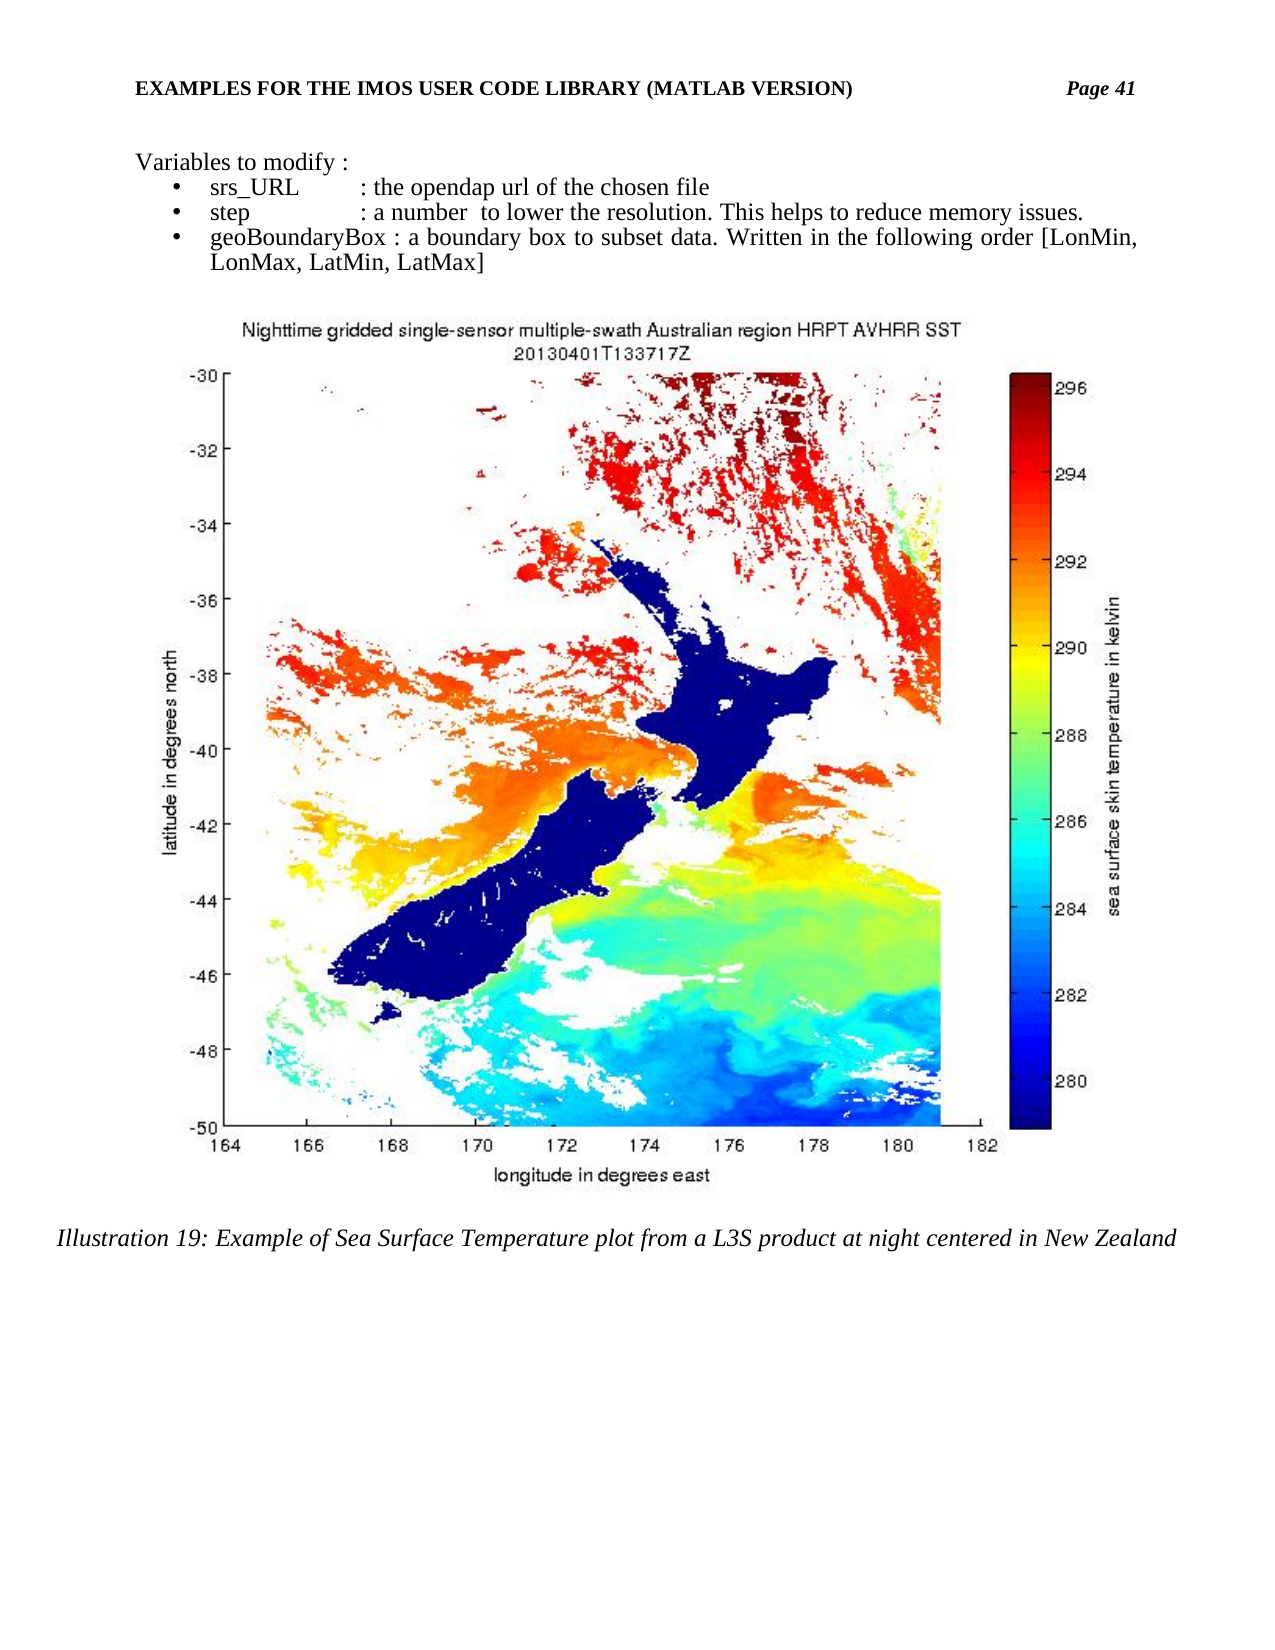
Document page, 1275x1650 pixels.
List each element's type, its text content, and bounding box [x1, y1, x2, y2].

list srs_URL : the opendap url of the chosen file [172, 175, 1140, 200]
list geoBoundaryBox : a boundary box to subset data. Written in the following order [LonMin, LonMax, LatMin, LatMax] [172, 225, 1140, 275]
list step : a number to lower the resolution. This helps to reduce memory issues. [172, 200, 1140, 225]
text Variables to modify : [135, 150, 1140, 175]
text Illustration 19: Example of Sea Surface Temperature plot from a L3S product at night centered in New Zealand [56, 381, 1213, 1251]
picture [81, 304, 1188, 1227]
